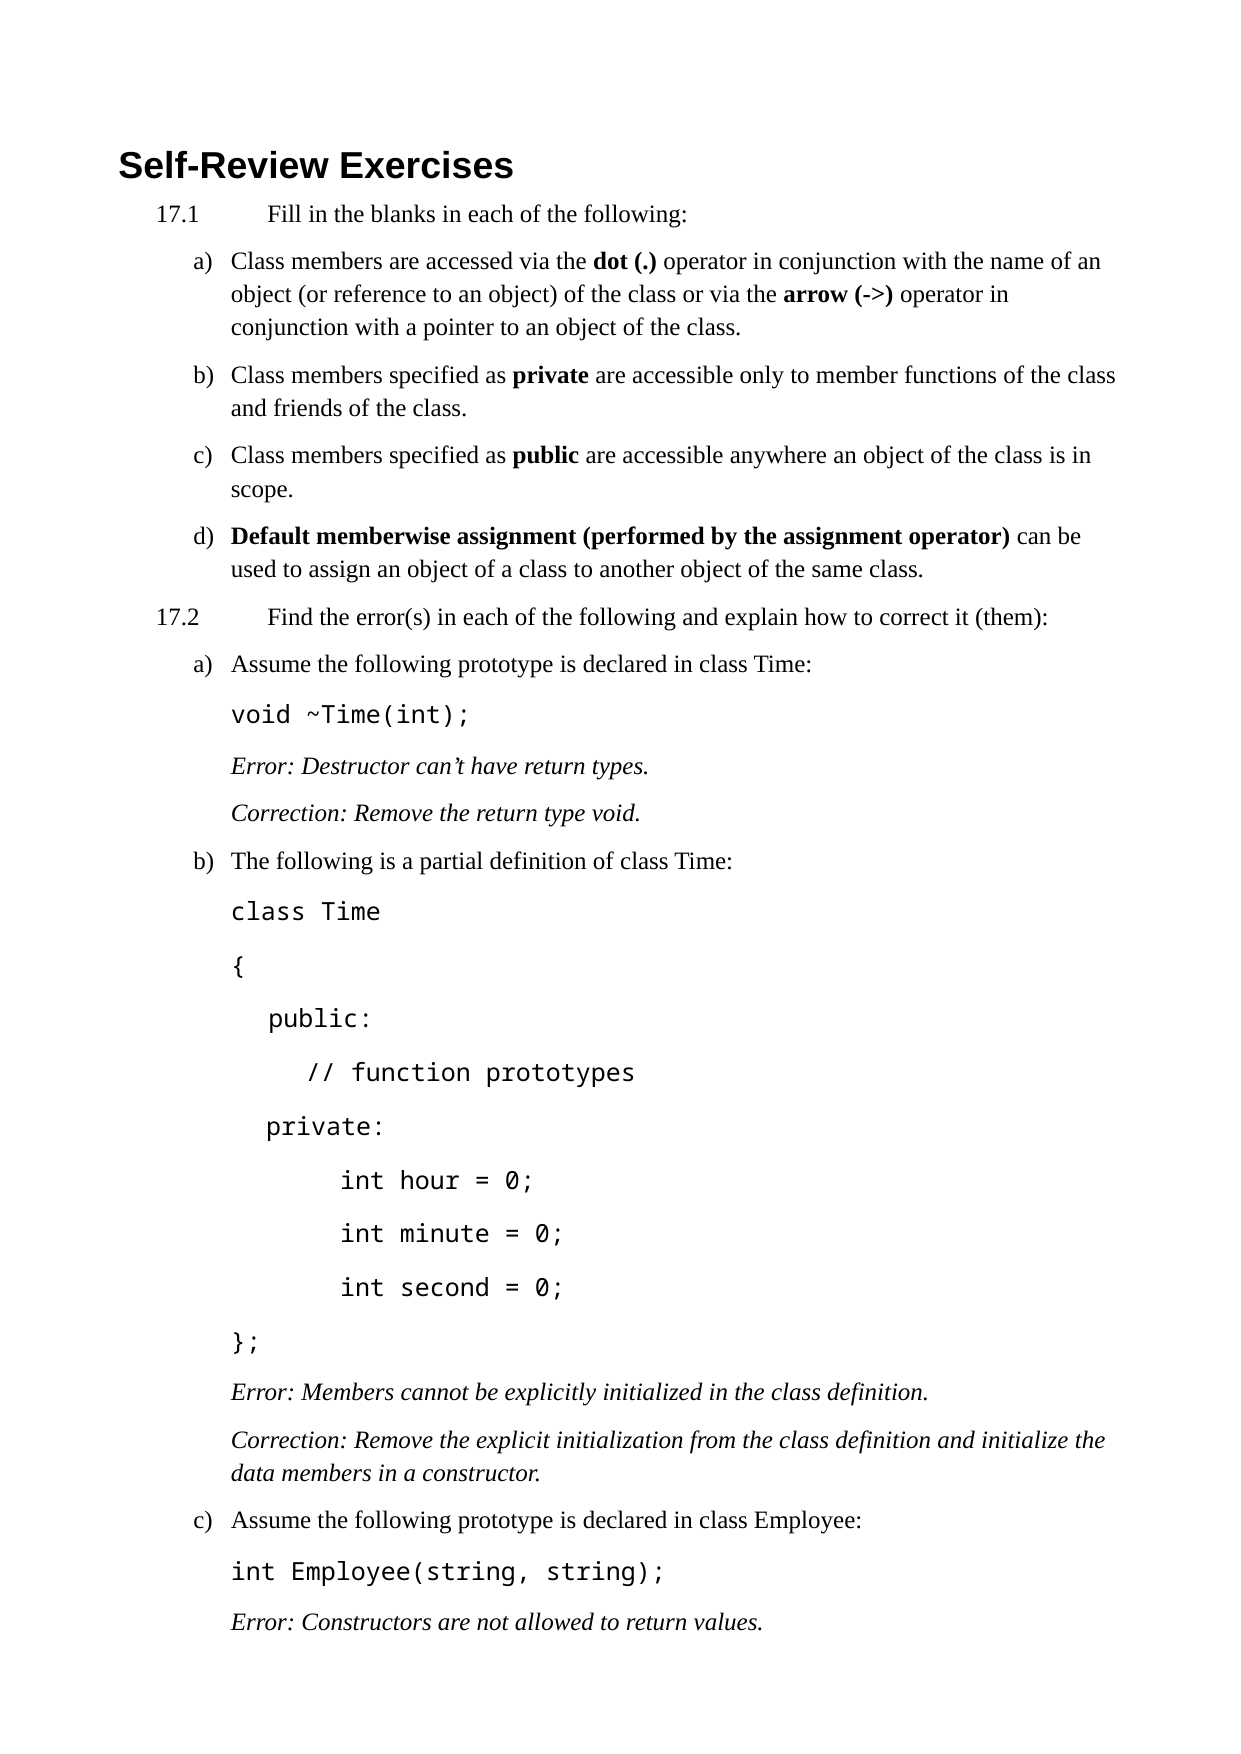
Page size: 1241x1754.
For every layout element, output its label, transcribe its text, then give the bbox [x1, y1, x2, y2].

list // function prototypes [268, 1055, 1122, 1089]
list int Employee(string, string); [193, 1553, 1122, 1587]
text int second = 0; [118, 1270, 1122, 1304]
text int minute = 0; [118, 1216, 1122, 1250]
list Default memberwise assignment (performed by the assignment operator) can be used to assign an object of a class to another object of the same class. [193, 521, 1122, 583]
list Error: Destructor can’t have return types. [193, 751, 1122, 779]
list class Time [193, 894, 1122, 928]
text int hour = 0; [118, 1162, 1122, 1196]
list Find the error(s) in each of the following and explain how to correct it (them): [156, 602, 1122, 631]
list Fill in the blanks in each of the following: [156, 199, 1122, 227]
subtitle Self-Review Exercises [118, 143, 1122, 186]
list public: [231, 1001, 1122, 1035]
list The following is a partial definition of class Time: [193, 846, 1122, 875]
list Class members specified as private are accessible only to member functions of the class and friends of the class. [193, 360, 1122, 422]
list Class members specified as public are accessible anywhere an object of the class is in scope. [193, 441, 1122, 502]
text private: [118, 1109, 1122, 1143]
list Correction: Remove the return type void. [193, 798, 1122, 827]
list Error: Constructors are not allowed to return values. [193, 1607, 1122, 1636]
list }; [193, 1324, 1122, 1358]
list void ~Time(int); [193, 697, 1122, 731]
list Assume the following prototype is declared in class Time: [193, 649, 1122, 678]
list Assume the following prototype is declared in class Employee: [193, 1506, 1122, 1534]
list Class members are accessed via the dot (.) operator in conjunction with the name of an object (or reference to an object) of the class or via the arrow (->) operator in conjunction with a pointer to an object of the class. [193, 246, 1122, 341]
list Correction: Remove the explicit initialization from the class definition and initialize the data members in a constructor. [193, 1425, 1122, 1487]
list Error: Members cannot be explicitly initialized in the class definition. [193, 1377, 1122, 1406]
list { [193, 947, 1122, 981]
